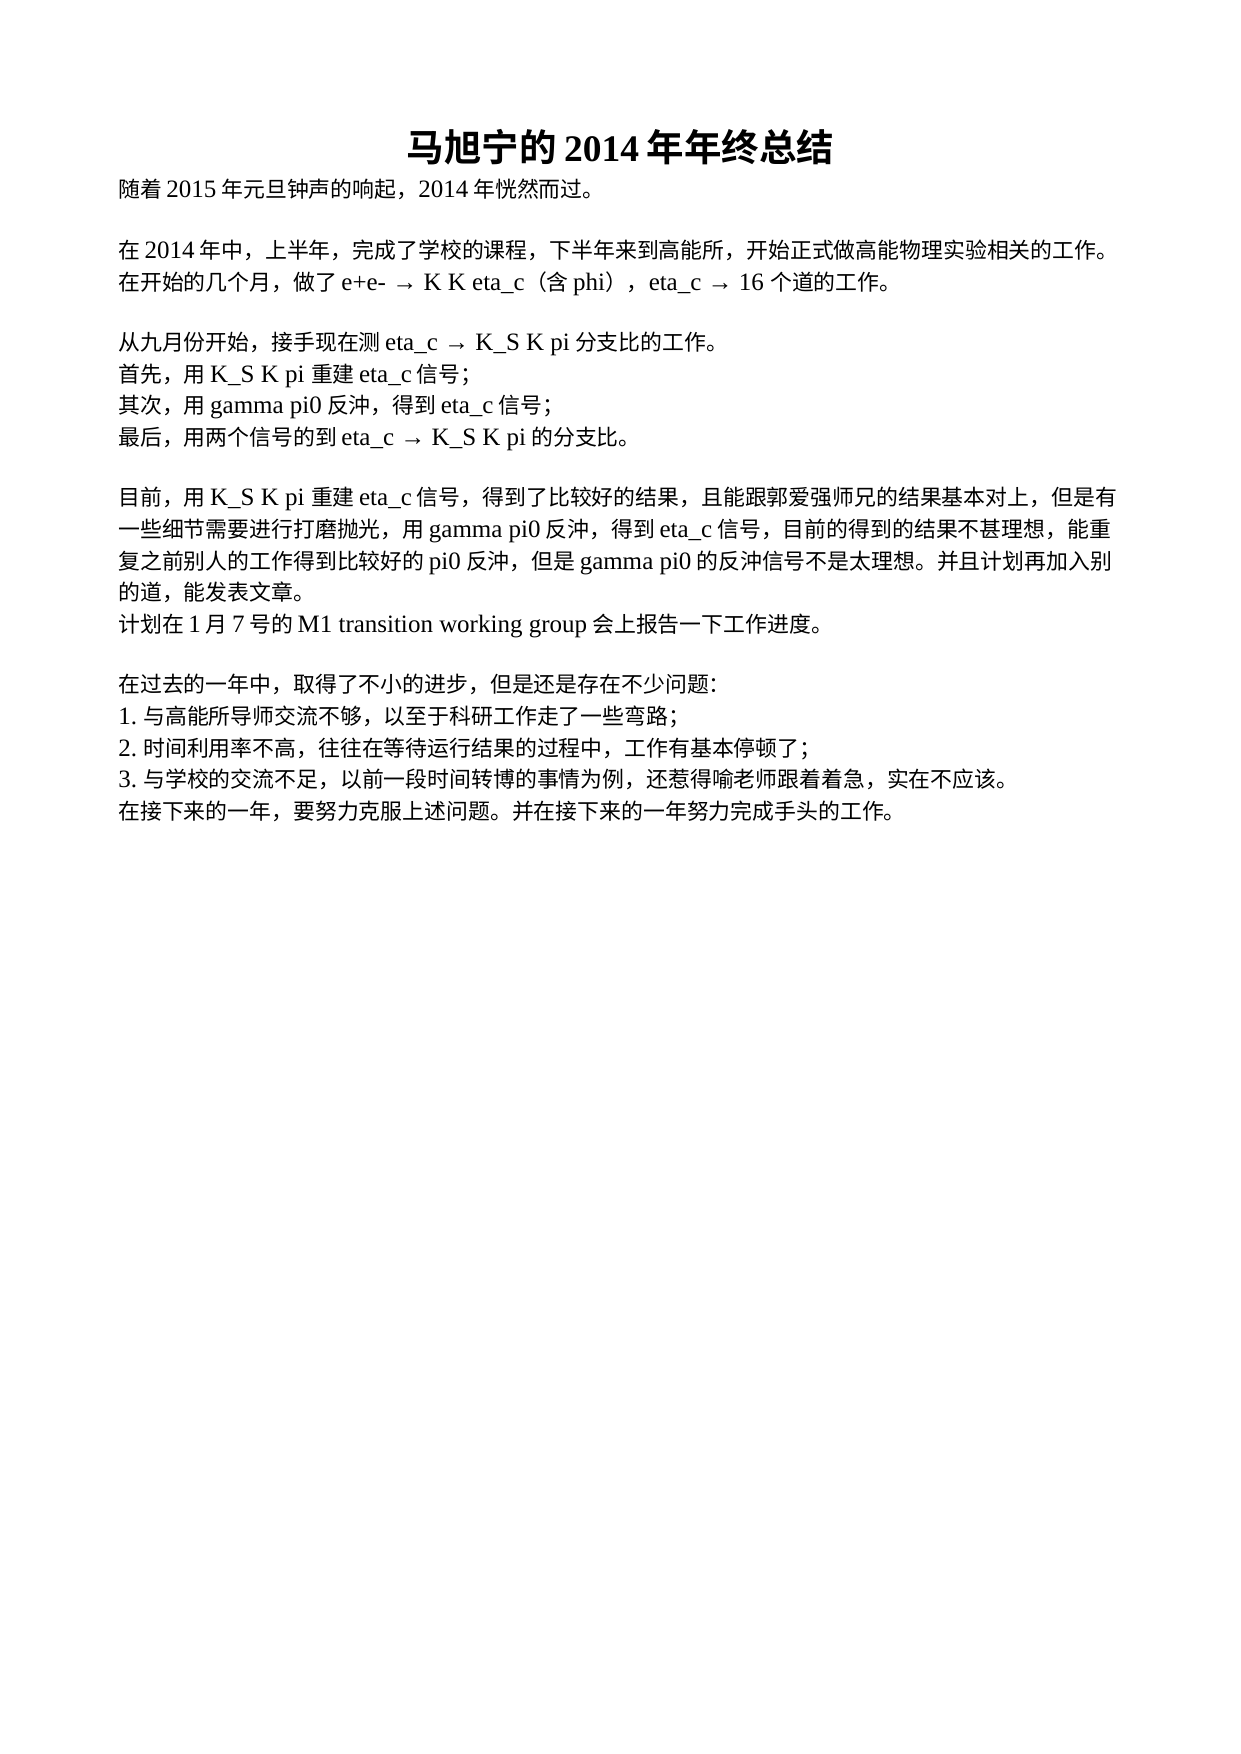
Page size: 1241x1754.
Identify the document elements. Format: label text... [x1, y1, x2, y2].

text 最后，用两个信号的到eta_c → K_S K pi的分支比。 [118, 420, 1122, 452]
text 3. 与学校的交流不足，以前一段时间转博的事情为例，还惹得喻老师跟着着急，实在不应该。 [118, 762, 1122, 794]
text 计划在1月7号的M1 transition working group会上报告一下工作进度。 [118, 607, 1122, 639]
text 在2014年中，上半年，完成了学校的课程，下半年来到高能所，开始正式做高能物理实验相关的工作。在开始的几个月，做了e+e- → K K eta_c（含phi），eta_c → 16 个道的工作。 [118, 233, 1122, 296]
text 在过去的一年中，取得了不小的进步，但是还是存在不少问题： [118, 667, 1122, 699]
text 首先，用K_S K pi 重建eta_c信号； [118, 357, 1122, 388]
text 在接下来的一年，要努力克服上述问题。并在接下来的一年努力完成手头的工作。 [118, 794, 1122, 826]
text 马旭宁的2014年年终总结 [118, 118, 1122, 172]
text 1. 与高能所导师交流不够，以至于科研工作走了一些弯路； [118, 699, 1122, 731]
text 2. 时间利用率不高，往往在等待运行结果的过程中，工作有基本停顿了； [118, 731, 1122, 762]
text 其次，用gamma pi0反沖，得到eta_c信号； [118, 388, 1122, 420]
text 目前，用K_S K pi 重建eta_c信号，得到了比较好的结果，且能跟郭爱强师兄的结果基本对上，但是有一些细节需要进行打磨抛光，用gamma pi0反沖，得到eta_c信号，目前的得到的结果不甚理想，能重复之前别人的工作得到比较好的pi0反沖，但是gamma pi0的反沖信号不是太理想。并且计划再加入别的道，能发表文章。 [118, 480, 1122, 607]
text 从九月份开始，接手现在测eta_c → K_S K pi分支比的工作。 [118, 325, 1122, 357]
text 随着2015年元旦钟声的响起，2014年恍然而过。 [118, 172, 1122, 204]
